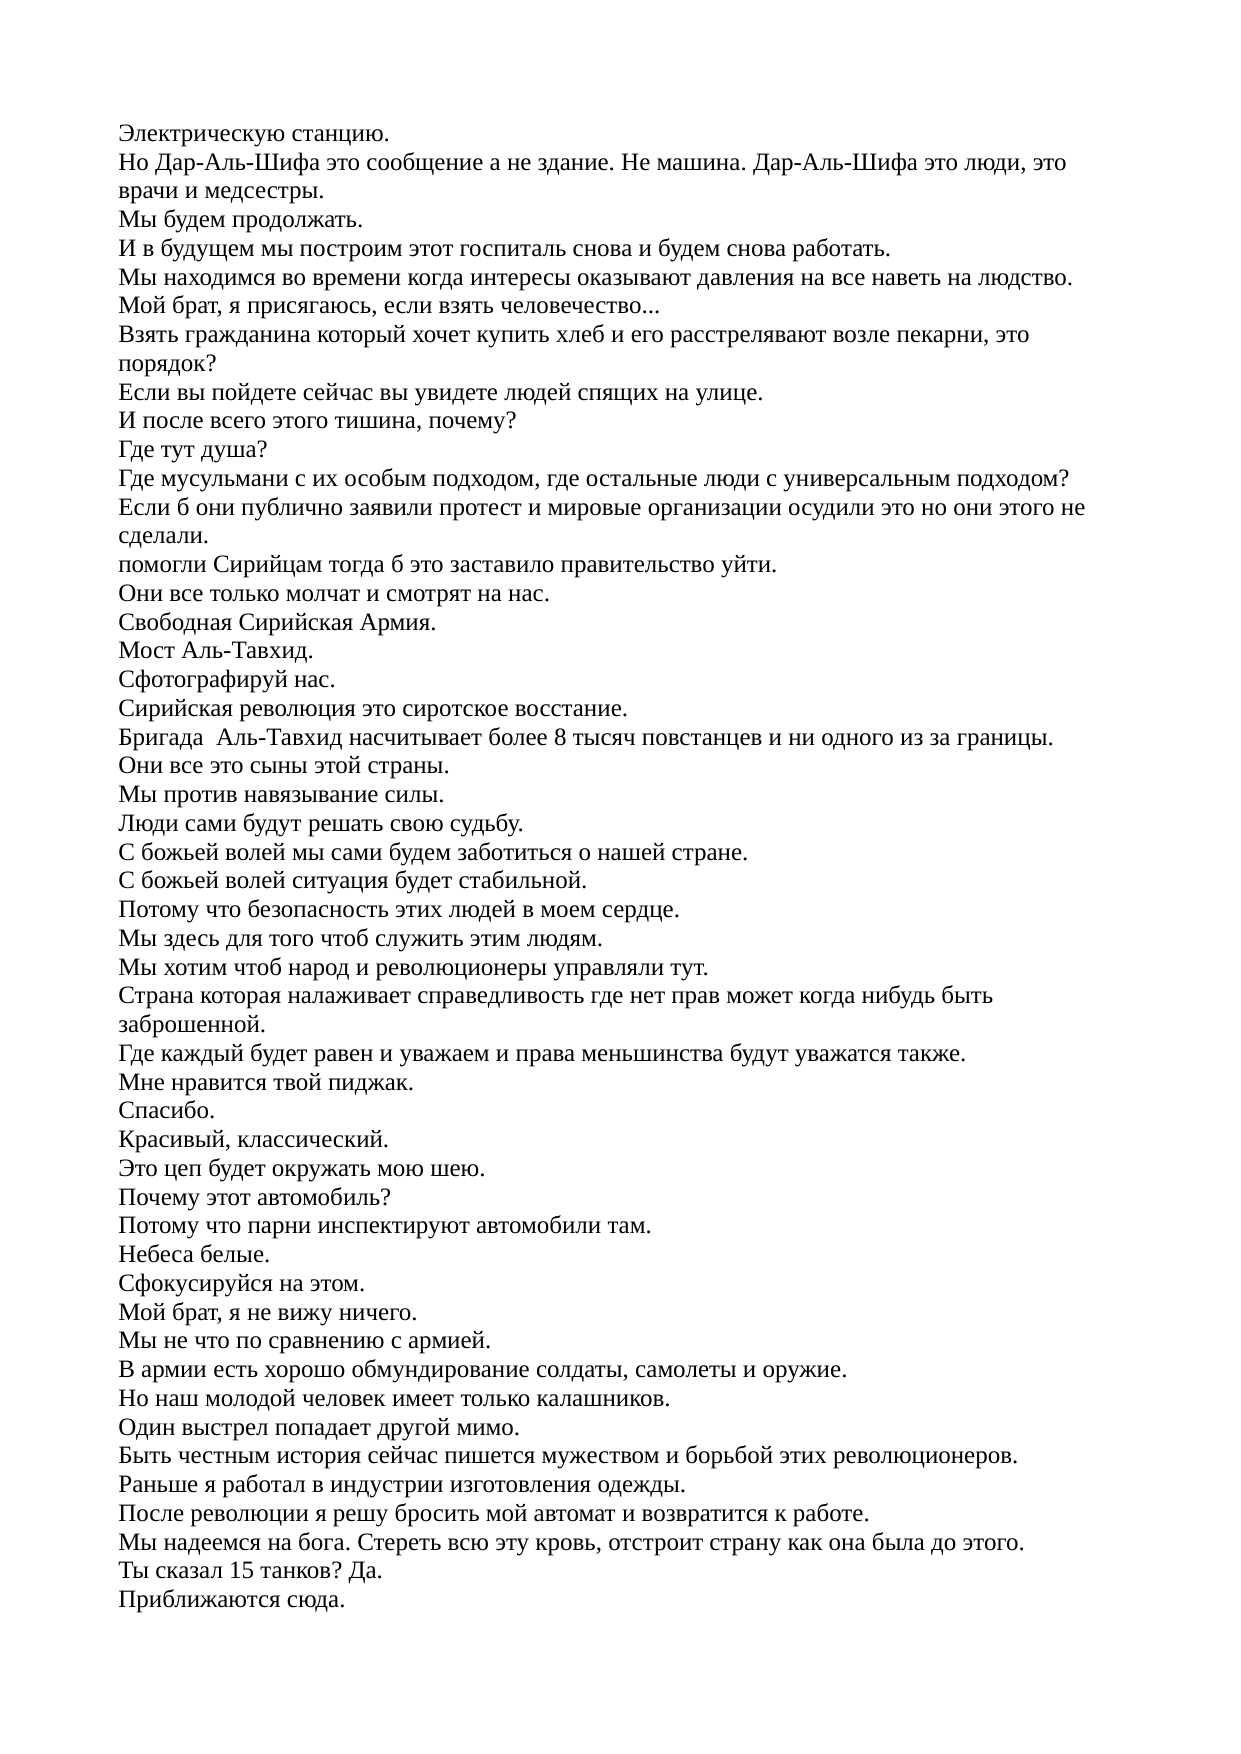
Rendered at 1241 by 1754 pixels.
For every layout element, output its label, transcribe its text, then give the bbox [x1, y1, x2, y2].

text После революции я решу бросить мой автомат и возвратится к работе. [118, 1498, 1122, 1527]
text Где каждый будет равен и уважаем и права меньшинства будут уважатся также. [118, 1038, 1122, 1067]
text Электрическую станцию. [118, 118, 1122, 147]
text Почему этот автомобиль? [118, 1182, 1122, 1211]
text Мы не что по сравнению с армией. [118, 1326, 1122, 1354]
text С божьей волей мы сами будем заботиться о нашей стране. [118, 837, 1122, 866]
text Мы хотим чтоб народ и революционеры управляли тут. [118, 952, 1122, 981]
text Спасибо. [118, 1096, 1122, 1124]
text Быть честным история сейчас пишется мужеством и борьбой этих революционеров. [118, 1441, 1122, 1469]
text Один выстрел попадает другой мимо. [118, 1412, 1122, 1441]
text Сирийская революция это сиротское восстание. [118, 693, 1122, 722]
text Свободная Сирийская Армия. [118, 607, 1122, 636]
text Сфокусируйся на этом. [118, 1268, 1122, 1297]
text Ты сказал 15 танков? Да. [118, 1556, 1122, 1584]
text помогли Сирийцам тогда б это заставило правительство уйти. [118, 549, 1122, 578]
text С божьей волей ситуация будет стабильной. [118, 866, 1122, 894]
text Потому что безопасность этих людей в моем сердце. [118, 894, 1122, 923]
text Мой брат, я не вижу ничего. [118, 1297, 1122, 1326]
text Мы здесь для того чтоб служить этим людям. [118, 923, 1122, 952]
text Мне нравится твой пиджак. [118, 1067, 1122, 1096]
text Но наш молодой человек имеет только калашников. [118, 1383, 1122, 1412]
text Если вы пойдете сейчас вы увидете людей спящих на улице. [118, 377, 1122, 406]
text Если б они публично заявили протест и мировые организации осудили это но они этого не сделали. [118, 492, 1122, 549]
text В армии есть хорошо обмундирование солдаты, самолеты и оружие. [118, 1354, 1122, 1383]
text Это цеп будет окружать мою шею. [118, 1153, 1122, 1182]
text Они все это сыны этой страны. [118, 751, 1122, 779]
text Мы находимся во времени когда интересы оказывают давления на все наветь на людство. [118, 262, 1122, 291]
text Сфотографируй нас. [118, 664, 1122, 693]
text Они все только молчат и смотрят на нас. [118, 578, 1122, 607]
text Взять гражданина который хочет купить хлеб и его расстрелявают возле пекарни, это порядок? [118, 319, 1122, 377]
text Но Дар-Аль-Шифа это сообщение а не здание. Не машина. Дар-Аль-Шифа это люди, это врачи и медсестры. [118, 147, 1122, 204]
text Люди сами будут решать свою судьбу. [118, 808, 1122, 837]
text Красивый, классический. [118, 1124, 1122, 1153]
text Потому что парни инспектируют автомобили там. [118, 1211, 1122, 1239]
text Мы надеемся на бога. Стереть всю эту кровь, отстроит страну как она была до этого. [118, 1527, 1122, 1556]
text Где тут душа? [118, 434, 1122, 463]
text Раньше я работал в индустрии изготовления одежды. [118, 1469, 1122, 1498]
text Мы будем продолжать. [118, 204, 1122, 233]
text И после всего этого тишина, почему? [118, 406, 1122, 434]
text Страна которая налаживает справедливость где нет прав может когда нибудь быть заброшенной. [118, 981, 1122, 1038]
text Мы против навязывание силы. [118, 779, 1122, 808]
text Где мусульмани с их особым подходом, где остальные люди с универсальным подходом? [118, 463, 1122, 492]
text Приближаются сюда. [118, 1584, 1122, 1613]
text И в будущем мы построим этот госпиталь снова и будем снова работать. [118, 233, 1122, 262]
text Мой брат, я присягаюсь, если взять человечество... [118, 291, 1122, 319]
text Мост Аль-Тавхид. [118, 636, 1122, 664]
text Бригада Аль-Тавхид насчитывает более 8 тысяч повстанцев и ни одного из за границы. [118, 722, 1122, 751]
text Небеса белые. [118, 1239, 1122, 1268]
